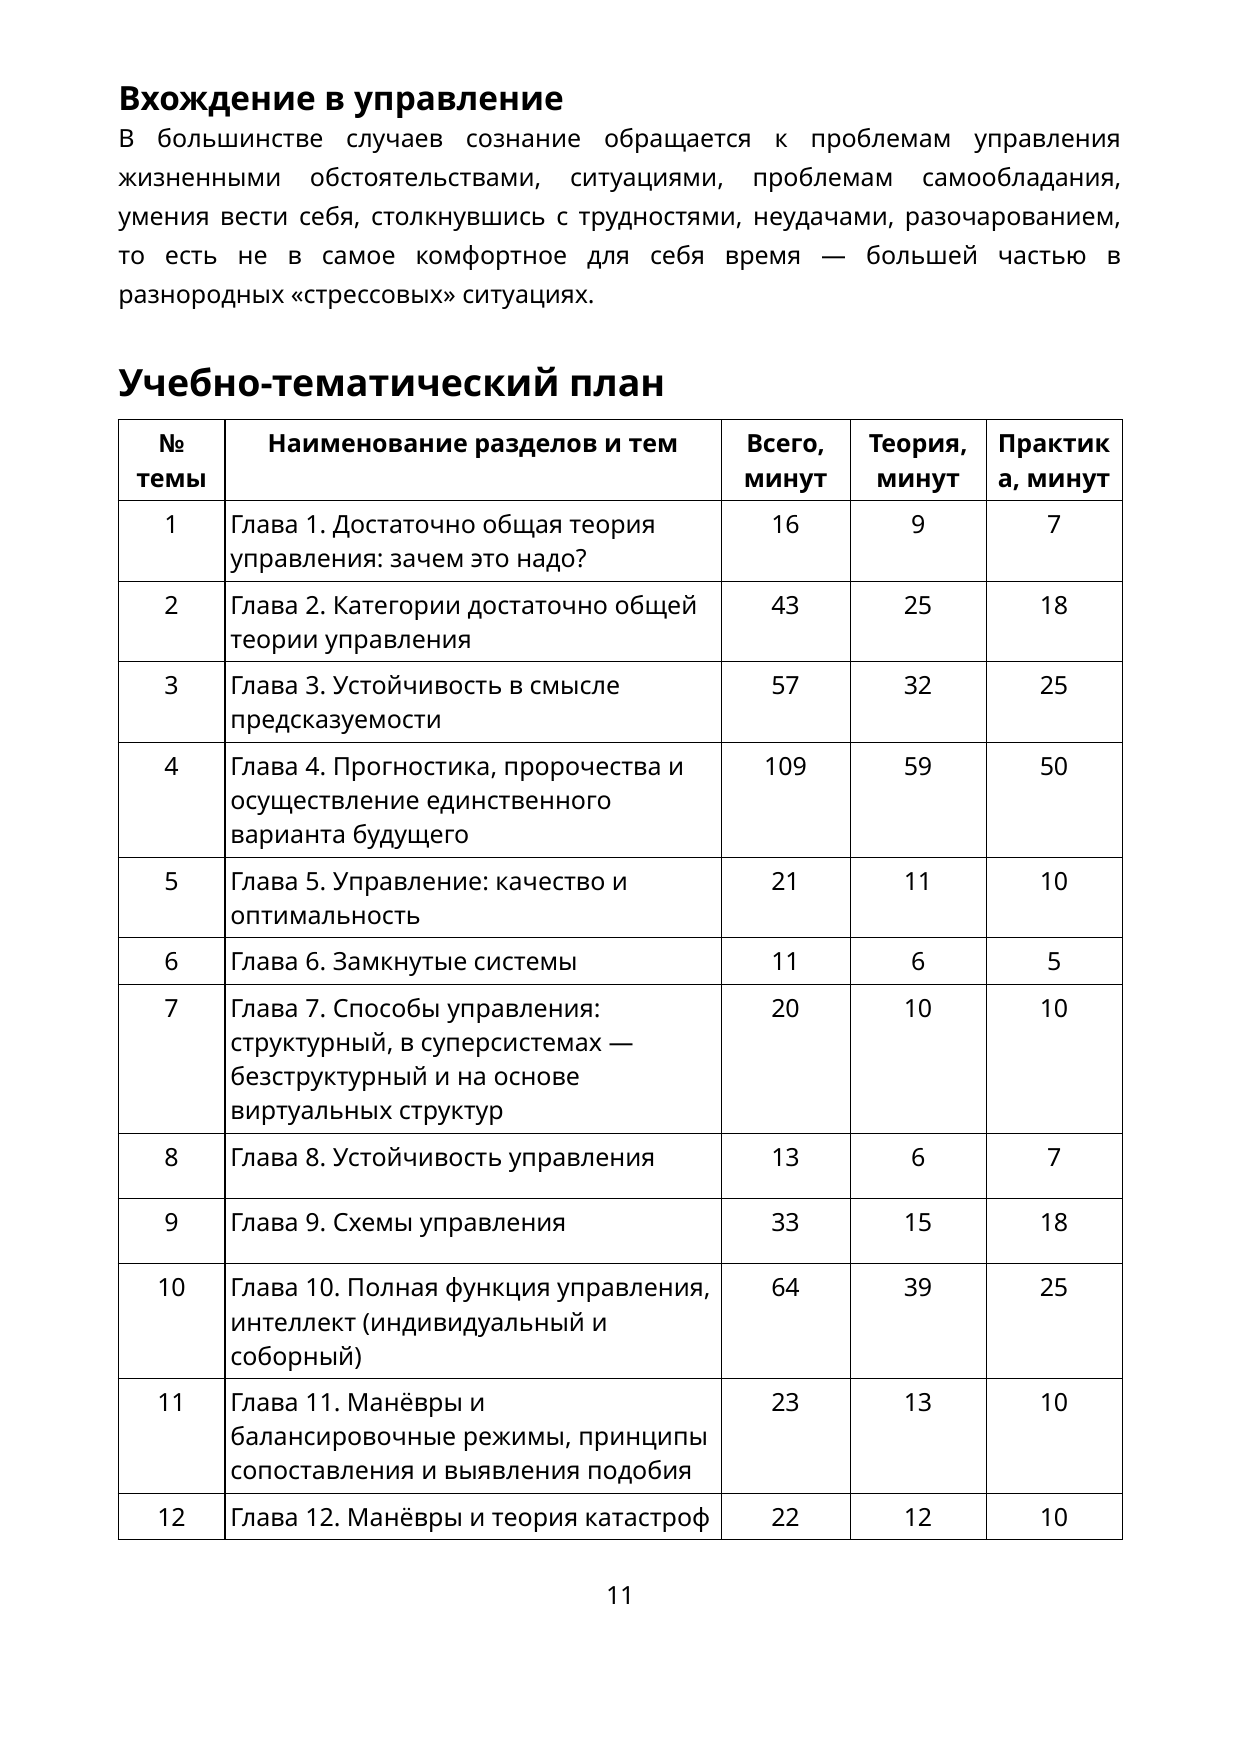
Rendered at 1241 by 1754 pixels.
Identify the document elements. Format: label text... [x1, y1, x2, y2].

table_cell Глава 9. Схемы управления [226, 1199, 721, 1263]
table_cell 25 [987, 1264, 1122, 1378]
table_cell 18 [987, 582, 1122, 661]
table_cell 15 [851, 1199, 986, 1263]
table_cell 18 [987, 1199, 1122, 1263]
table_cell 23 [722, 1379, 850, 1493]
table_cell 6 [851, 1134, 986, 1198]
table_cell Глава 7. Способы управления: структурный, в суперсистемах — безструктурный и на основе виртуальных структур [226, 985, 721, 1132]
table_cell 5 [987, 938, 1122, 984]
table_cell 12 [851, 1494, 986, 1539]
table_cell 57 [722, 662, 850, 742]
table_cell 11 [722, 938, 850, 984]
list Вхождение в управление [118, 75, 1122, 120]
table_cell 50 [987, 743, 1122, 857]
table_cell Глава 6. Замкнутые системы [226, 938, 721, 984]
table_cell 59 [851, 743, 986, 857]
table_cell 10 [987, 985, 1122, 1132]
table_cell Глава 4. Прогностика, пророчества и осуществление единственного варианта будущего [226, 743, 721, 857]
table_cell 9 [851, 501, 986, 581]
table_cell 11 [119, 1379, 224, 1493]
table_cell 11 [851, 858, 986, 937]
table_cell 25 [851, 582, 986, 661]
table_cell 7 [987, 1134, 1122, 1198]
table_cell 12 [119, 1494, 224, 1539]
table_cell 8 [119, 1134, 224, 1198]
table_cell 6 [119, 938, 224, 984]
table_cell 1 [119, 501, 224, 581]
table_cell 10 [987, 858, 1122, 937]
table_cell 21 [722, 858, 850, 937]
table_cell 4 [119, 743, 224, 857]
table_cell Глава 5. Управление: качество и оптимальность [226, 858, 721, 937]
table_cell 10 [119, 1264, 224, 1378]
table_cell 9 [119, 1199, 224, 1263]
table_cell 3 [119, 662, 224, 742]
table_header № темы [119, 420, 224, 500]
table_cell 5 [119, 858, 224, 937]
table_cell 25 [987, 662, 1122, 742]
table_cell 13 [722, 1134, 850, 1198]
table_cell 39 [851, 1264, 986, 1378]
table_cell 43 [722, 582, 850, 661]
table_header Практика, минут [987, 420, 1122, 500]
table_cell 22 [722, 1494, 850, 1539]
table_cell 6 [851, 938, 986, 984]
table_header Теория, минут [851, 420, 986, 500]
table_cell 33 [722, 1199, 850, 1263]
table_cell Глава 11. Манёвры и балансировочные режимы, принципы сопоставления и выявления подобия [226, 1379, 721, 1493]
table_cell Глава 2. Категории достаточно общей теории управления [226, 582, 721, 661]
text В большинстве случаев сознание обращается к проблемам управления жизненными обстоятельствами, ситуациями, проблемам самообладания, умения вести себя, столкнувшись с трудностями, неудачами, разочарованием, то есть не в самое комфортное для себя время — большей частью в разнородных «стрессовых» ситуациях. [118, 120, 1122, 311]
table_cell 13 [851, 1379, 986, 1493]
table_cell Глава 12. Манёвры и теория катастроф [226, 1494, 721, 1539]
table_cell 32 [851, 662, 986, 742]
table_cell 10 [851, 985, 986, 1132]
table_cell 109 [722, 743, 850, 857]
table_cell Глава 8. Устойчивость управления [226, 1134, 721, 1198]
table_cell 10 [987, 1494, 1122, 1539]
table_cell Глава 3. Устойчивость в смысле предсказуемости [226, 662, 721, 742]
list Учебно-тематический план [118, 356, 1122, 407]
table_cell 20 [722, 985, 850, 1132]
table_header Наименование разделов и тем [226, 420, 721, 500]
table_cell Глава 1. Достаточно общая теория управления: зачем это надо? [226, 501, 721, 581]
table_cell 7 [119, 985, 224, 1132]
table_cell 7 [987, 501, 1122, 581]
table_header Всего, минут [722, 420, 850, 500]
table_cell 16 [722, 501, 850, 581]
table_cell 10 [987, 1379, 1122, 1493]
table_cell 64 [722, 1264, 850, 1378]
table_cell Глава 10. Полная функция управления, интеллект (индивидуальный и соборный) [226, 1264, 721, 1378]
table_cell 2 [119, 582, 224, 661]
